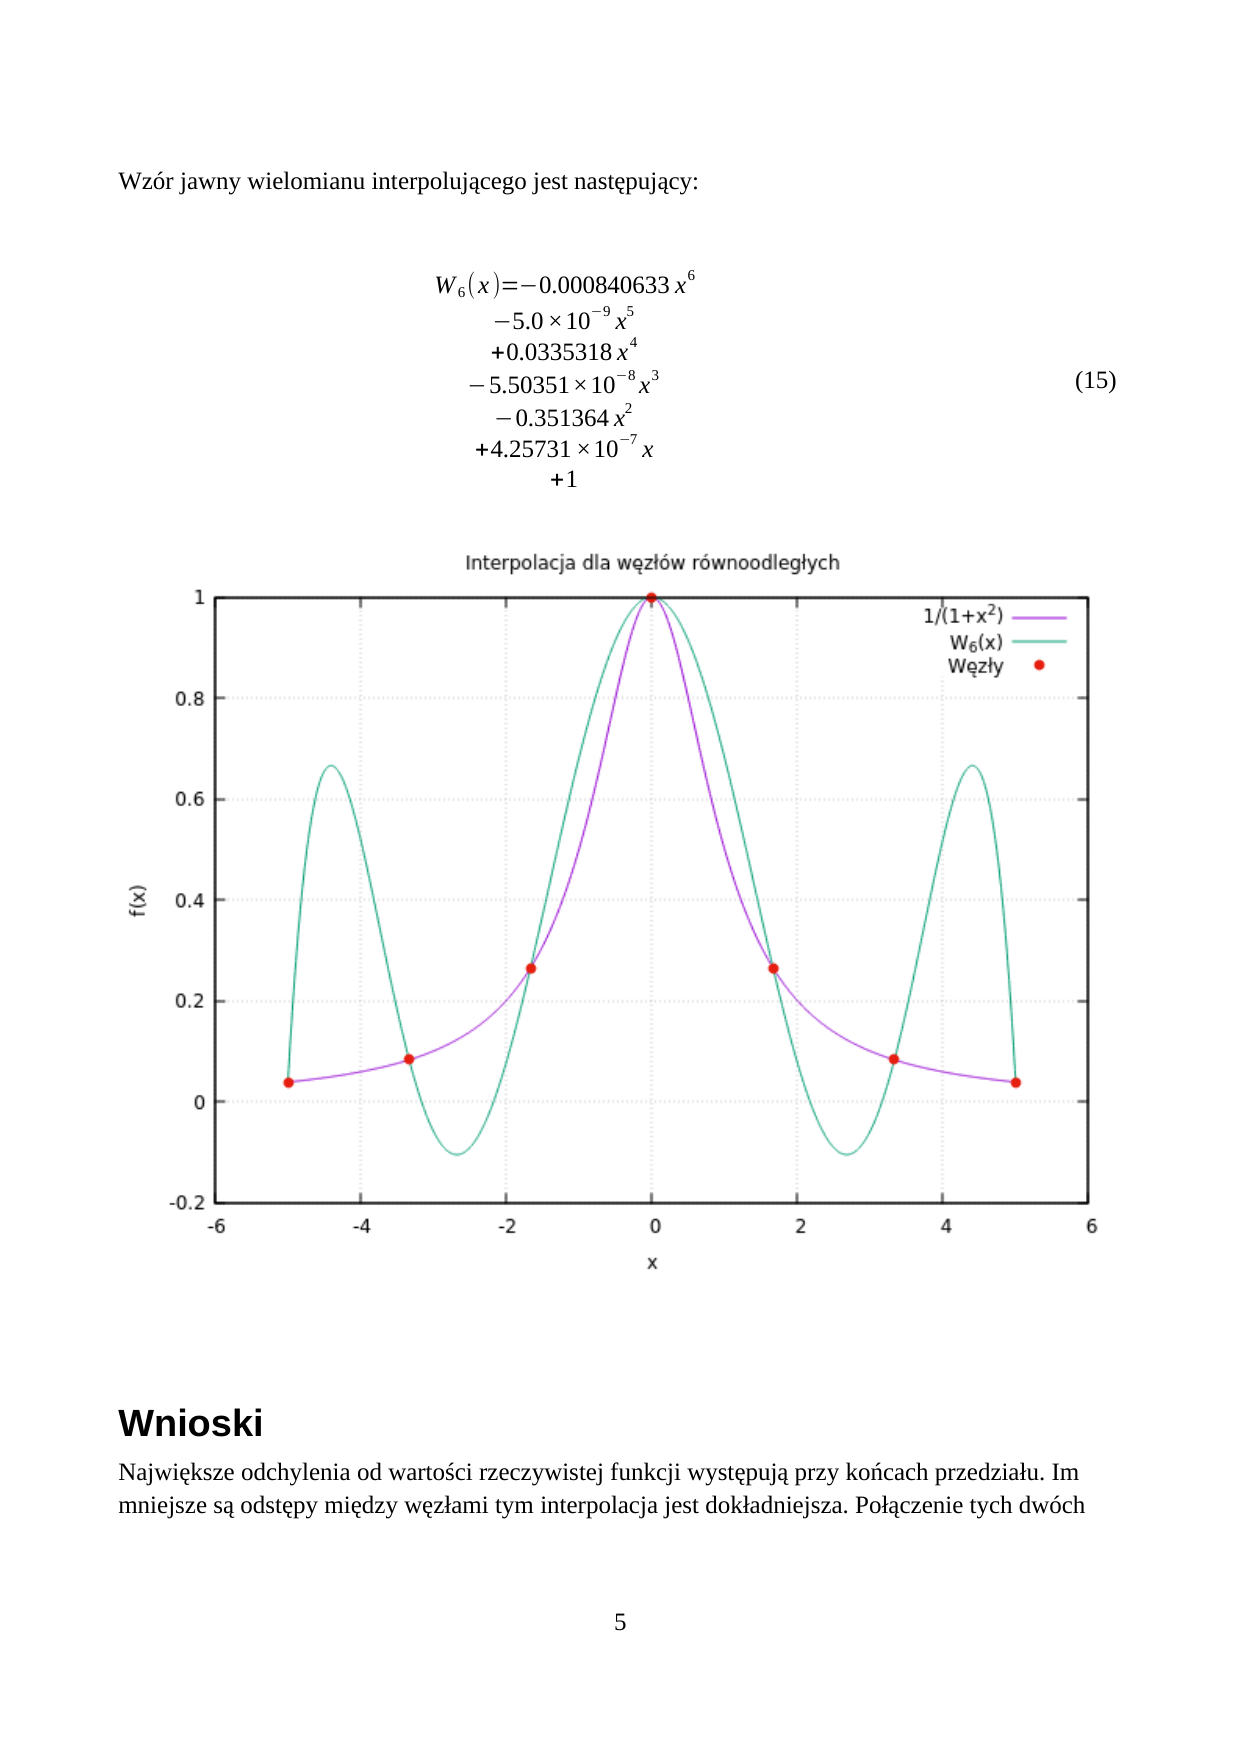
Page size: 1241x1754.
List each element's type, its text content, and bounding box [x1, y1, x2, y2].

text Największe odchylenia od wartości rzeczywistej funkcji występują przy końcach przedziału. Im mniejsze są odstępy między węzłami tym interpolacja jest dokładniejsza. Połączenie tych dwóch [118, 1457, 1122, 1519]
text Wzór jawny wielomianu interpolującego jest następujący: [118, 166, 1122, 194]
table_header (15) [1010, 261, 1122, 498]
table_header [118, 261, 1010, 498]
picture [120, 526, 1121, 1277]
subtitle Wnioski [118, 1401, 1122, 1445]
